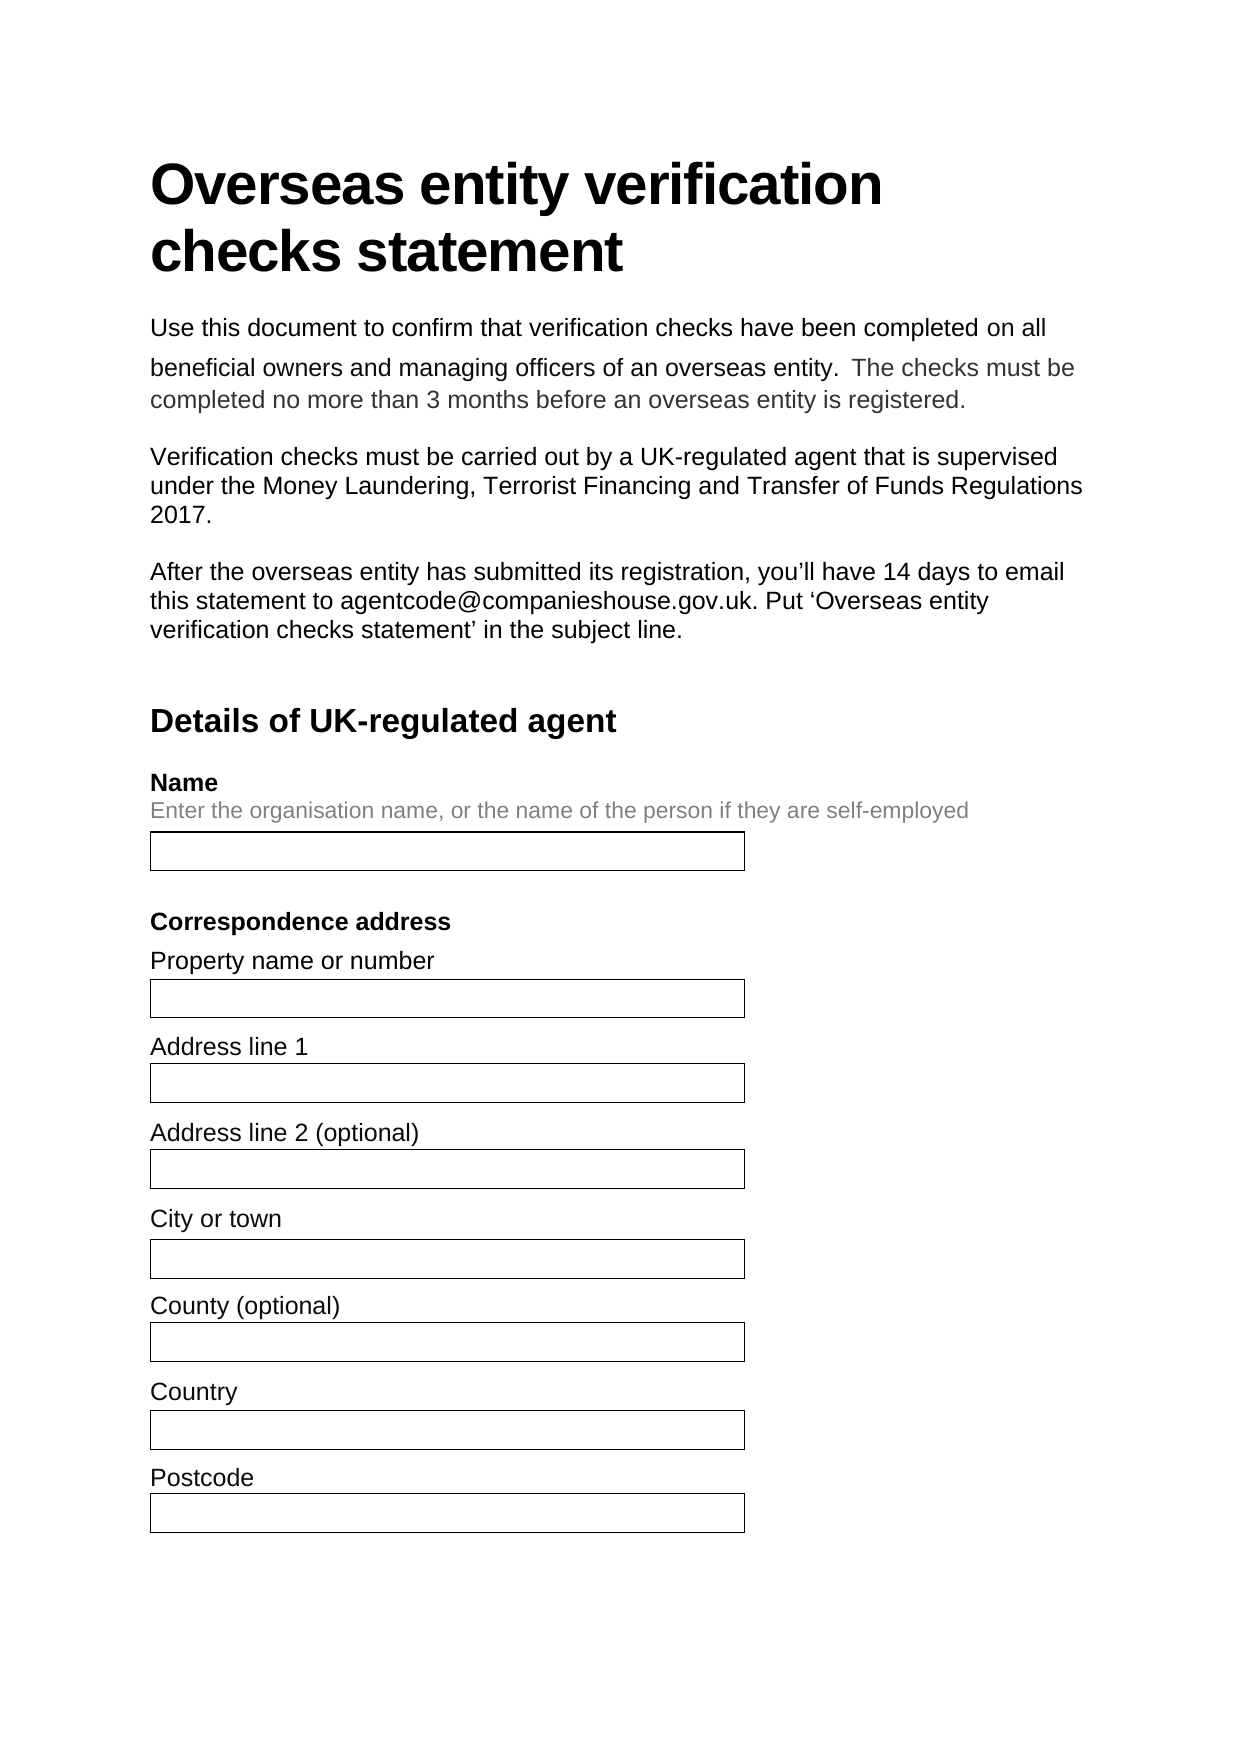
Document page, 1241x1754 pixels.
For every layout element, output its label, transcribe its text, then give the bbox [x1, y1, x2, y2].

text County (optional) [150, 1291, 1090, 1319]
text Address line 2 (optional) [150, 1118, 1090, 1147]
text Postcode [150, 1463, 1090, 1492]
text Use this document to confirm that verification checks have been completed on all beneficial owners and managing officers of an overseas entity. The checks must be completed no more than 3 months before an overseas entity is registered. [150, 313, 1090, 413]
text Country [150, 1377, 1090, 1406]
text Name [150, 768, 1090, 797]
text Address line 1 [150, 1032, 1090, 1061]
text Enter the organisation name, or the name of the person if they are self-employed [150, 797, 1090, 823]
text Details of UK-regulated agent [150, 701, 1090, 739]
text Property name or number [150, 946, 1090, 974]
text Correspondence address [150, 907, 1090, 936]
text Verification checks must be carried out by a UK-regulated agent that is supervised under the Money Laundering, Terrorist Financing and Transfer of Funds Regulations 2017. [150, 442, 1090, 528]
text After the overseas entity has submitted its registration, you’ll have 14 days to email this statement to agentcode@companieshouse.gov.uk. Put ‘Overseas entity verification checks statement’ in the subject line. [150, 557, 1090, 643]
text City or town [150, 1204, 1090, 1233]
text Overseas entity verification checks statement [150, 150, 1090, 284]
